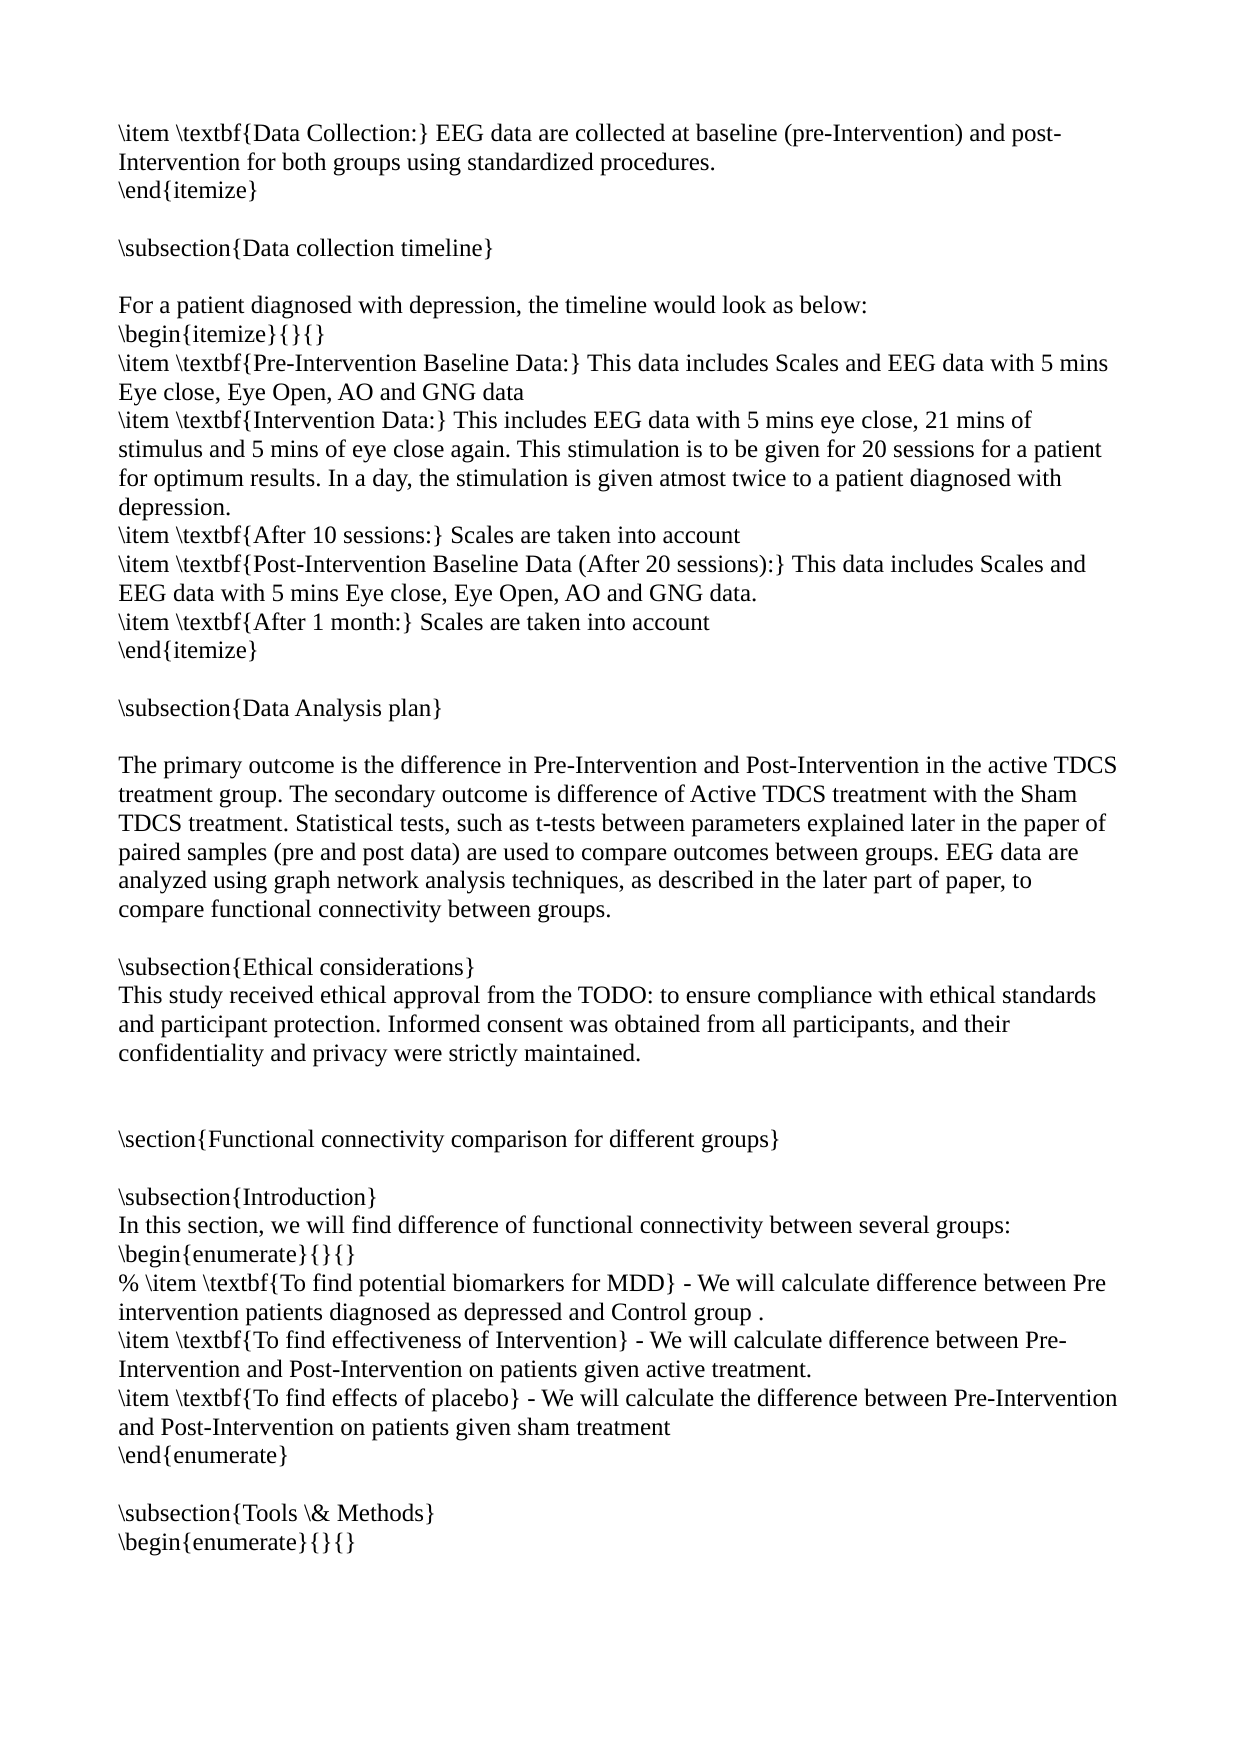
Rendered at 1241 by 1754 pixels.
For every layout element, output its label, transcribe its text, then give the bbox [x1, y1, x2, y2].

text \item \textbf{Intervention Data:} This includes EEG data with 5 mins eye close, 21 mins of stimulus and 5 mins of eye close again. This stimulation is to be given for 20 sessions for a patient for optimum results. In a day, the stimulation is given atmost twice to a patient diagnosed with depression. [118, 406, 1122, 521]
text \subsection{Ethical considerations} [118, 952, 1122, 981]
text \subsection{Data Analysis plan} [118, 693, 1122, 722]
text In this section, we will find difference of functional connectivity between several groups: [118, 1211, 1122, 1239]
text \item \textbf{Post-Intervention Baseline Data (After 20 sessions):} This data includes Scales and EEG data with 5 mins Eye close, Eye Open, AO and GNG data. [118, 549, 1122, 607]
text This study received ethical approval from the TODO: to ensure compliance with ethical standards and participant protection. Informed consent was obtained from all participants, and their confidentiality and privacy were strictly maintained. [118, 981, 1122, 1067]
text \item \textbf{After 1 month:} Scales are taken into account [118, 607, 1122, 636]
text \item \textbf{To find effects of placebo} - We will calculate the difference between Pre-Intervention and Post-Intervention on patients given sham treatment [118, 1383, 1122, 1441]
text \end{enumerate} [118, 1441, 1122, 1469]
text The primary outcome is the difference in Pre-Intervention and Post-Intervention in the active TDCS treatment group. The secondary outcome is difference of Active TDCS treatment with the Sham TDCS treatment. Statistical tests, such as t-tests between parameters explained later in the paper of paired samples (pre and post data) are used to compare outcomes between groups. EEG data are analyzed using graph network analysis techniques, as described in the later part of paper, to compare functional connectivity between groups. [118, 751, 1122, 923]
text \subsection{Tools \& Methods} [118, 1498, 1122, 1527]
text \item \textbf{Data Collection:} EEG data are collected at baseline (pre-Intervention) and post-Intervention for both groups using standardized procedures. [118, 118, 1122, 176]
text \section{Functional connectivity comparison for different groups} [118, 1124, 1122, 1153]
text \begin{enumerate}{}{} [118, 1527, 1122, 1556]
text \item \textbf{To find effectiveness of Intervention} - We will calculate difference between Pre-Intervention and Post-Intervention on patients given active treatment. [118, 1326, 1122, 1383]
text \subsection{Introduction} [118, 1182, 1122, 1211]
text \item \textbf{After 10 sessions:} Scales are taken into account [118, 521, 1122, 549]
text \begin{itemize}{}{} [118, 319, 1122, 348]
text \end{itemize} [118, 636, 1122, 664]
text \begin{enumerate}{}{} [118, 1239, 1122, 1268]
text \item \textbf{Pre-Intervention Baseline Data:} This data includes Scales and EEG data with 5 mins Eye close, Eye Open, AO and GNG data [118, 348, 1122, 406]
text \subsection{Data collection timeline} [118, 233, 1122, 262]
text For a patient diagnosed with depression, the timeline would look as below: [118, 291, 1122, 319]
text % \item \textbf{To find potential biomarkers for MDD} - We will calculate difference between Pre intervention patients diagnosed as depressed and Control group . [118, 1268, 1122, 1326]
text \end{itemize} [118, 176, 1122, 204]
